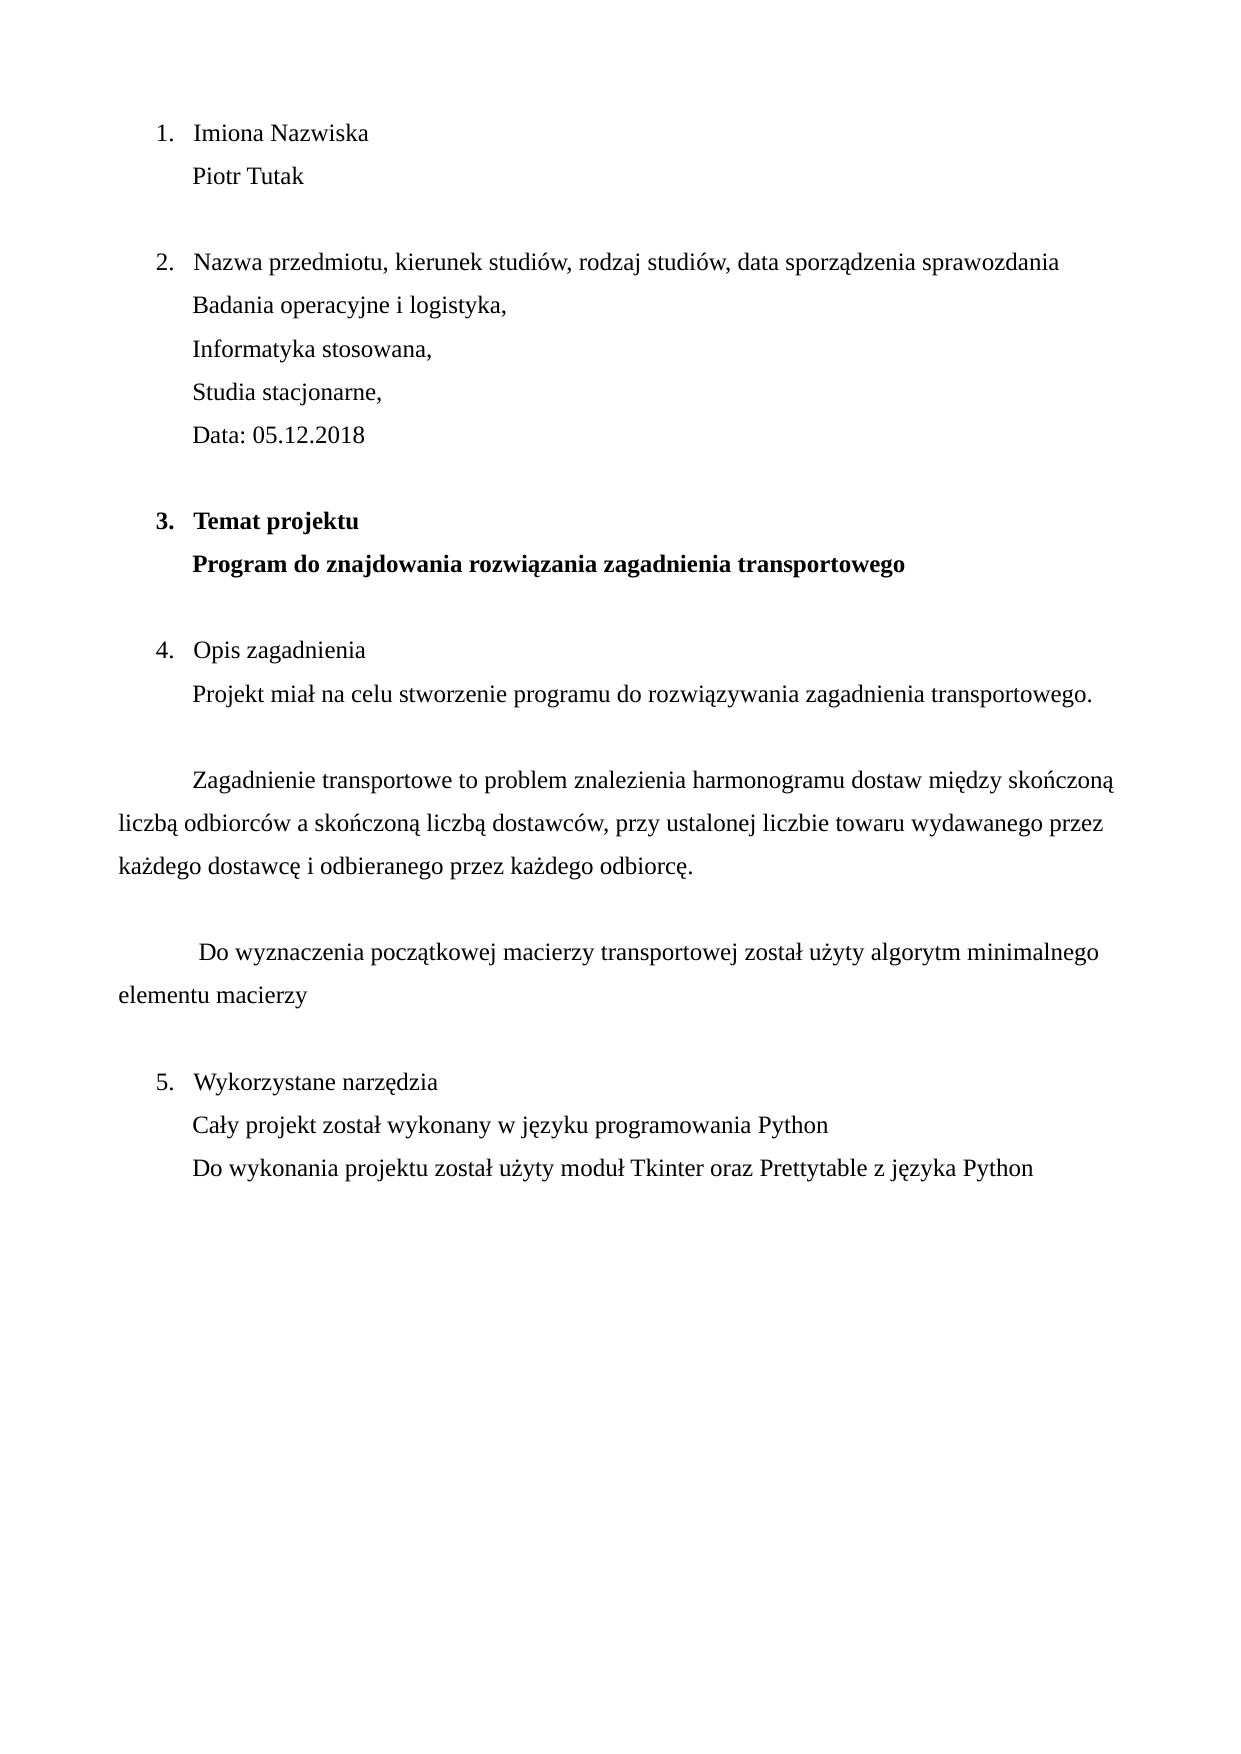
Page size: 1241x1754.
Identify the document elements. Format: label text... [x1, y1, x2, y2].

text Badania operacyjne i logistyka, [118, 291, 1122, 319]
text Studia stacjonarne, [118, 377, 1122, 406]
list Imiona Nazwiska [156, 118, 1122, 147]
list Nazwa przedmiotu, kierunek studiów, rodzaj studiów, data sporządzenia sprawozdania [156, 247, 1122, 276]
text Informatyka stosowana, [118, 334, 1122, 362]
list Opis zagadnienia [156, 636, 1122, 664]
text Cały projekt został wykonany w języku programowania Python [118, 1110, 1122, 1139]
list Temat projektu [156, 506, 1122, 535]
text Do wyznaczenia początkowej macierzy transportowej został użyty algorytm minimalnego elementu macierzy [118, 937, 1122, 1009]
text Program do znajdowania rozwiązania zagadnienia transportowego [118, 549, 1122, 578]
text Do wykonania projektu został użyty moduł Tkinter oraz Prettytable z języka Python [118, 1153, 1122, 1182]
list Wykorzystane narzędzia [156, 1067, 1122, 1096]
text Data: 05.12.2018 [118, 420, 1122, 449]
text Projekt miał na celu stworzenie programu do rozwiązywania zagadnienia transportowego. [118, 679, 1122, 707]
text Zagadnienie transportowe to problem znalezienia harmonogramu dostaw między skończoną liczbą odbiorców a skończoną liczbą dostawców, przy ustalonej liczbie towaru wydawanego przez każdego dostawcę i odbieranego przez każdego odbiorcę. [118, 765, 1122, 880]
text Piotr Tutak [118, 161, 1122, 190]
